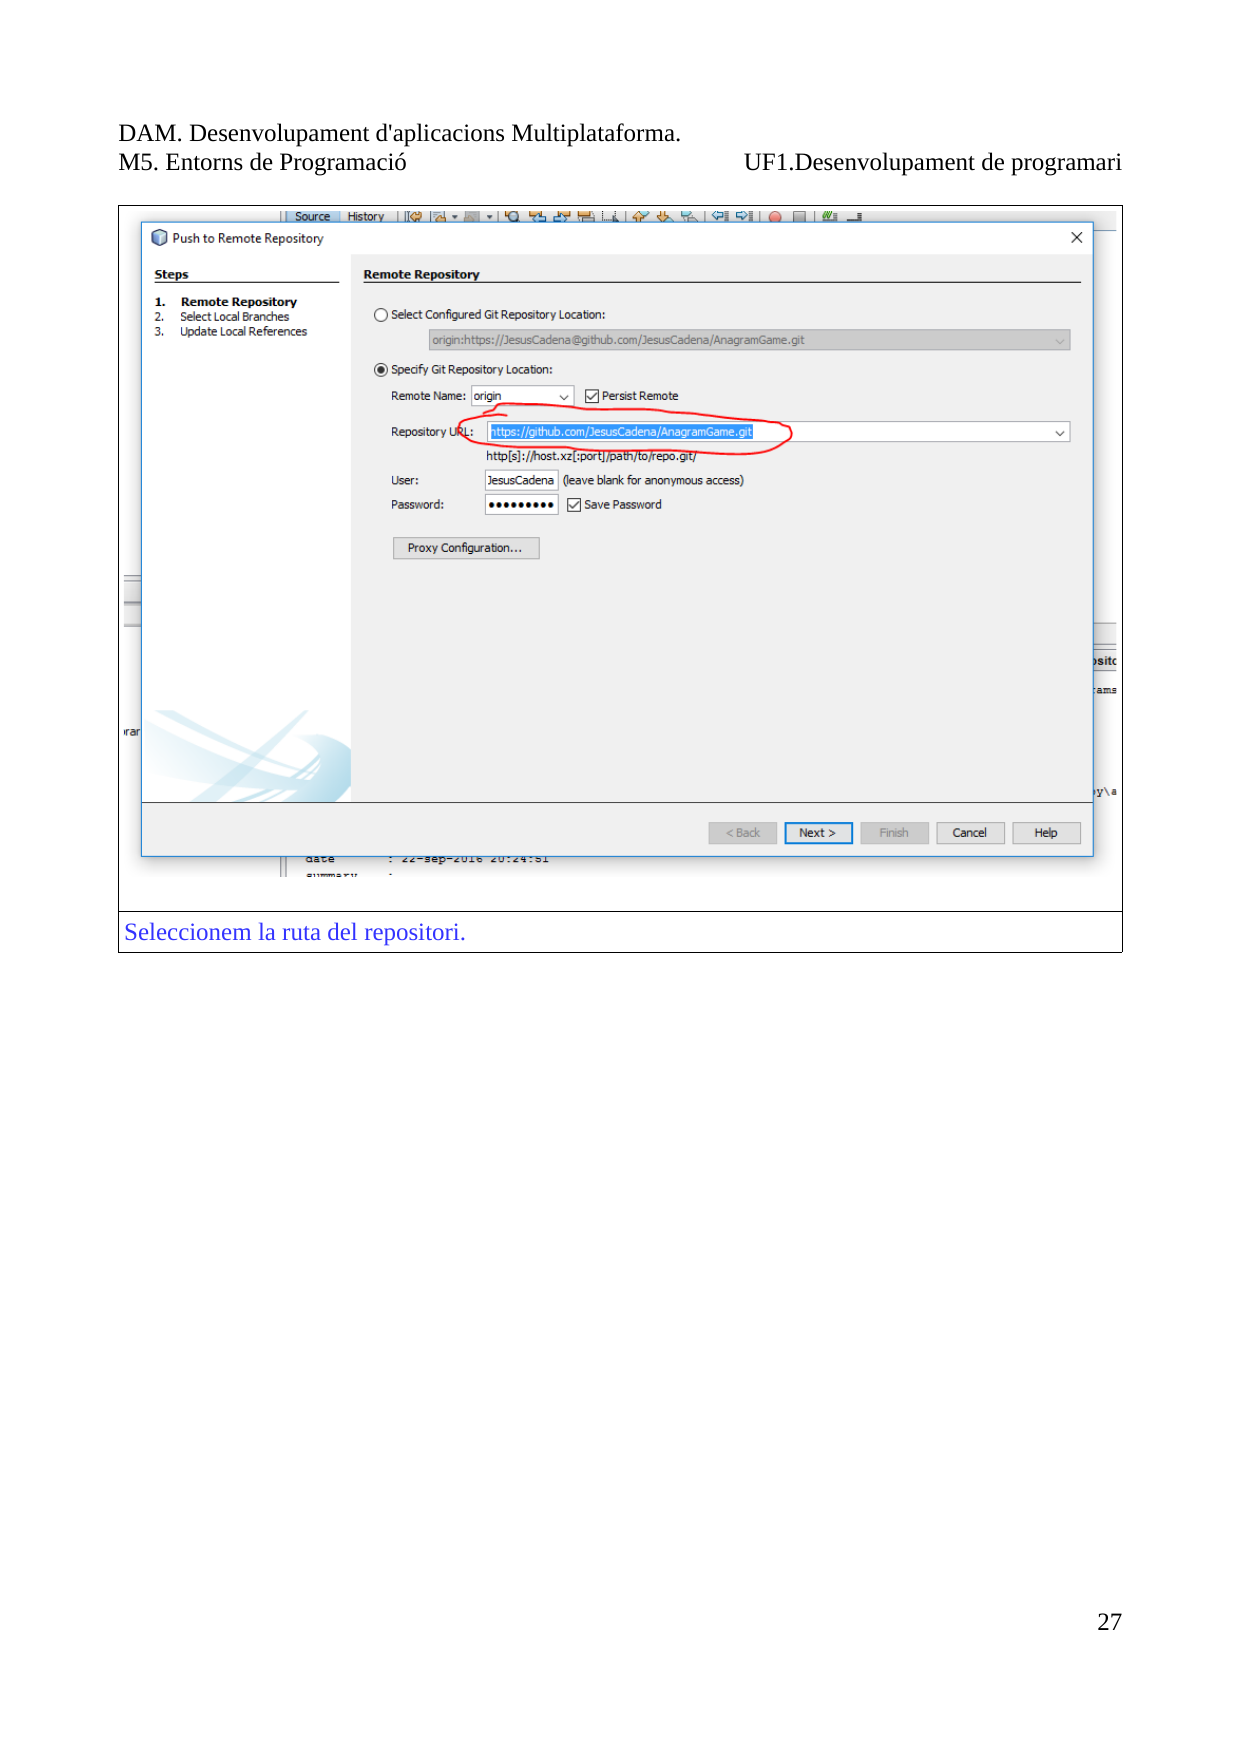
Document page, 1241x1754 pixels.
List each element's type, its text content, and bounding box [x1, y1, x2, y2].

table_cell Seleccionem la ruta del repositori. [119, 912, 1122, 952]
picture [123, 211, 1117, 877]
table_cell [119, 206, 1122, 911]
